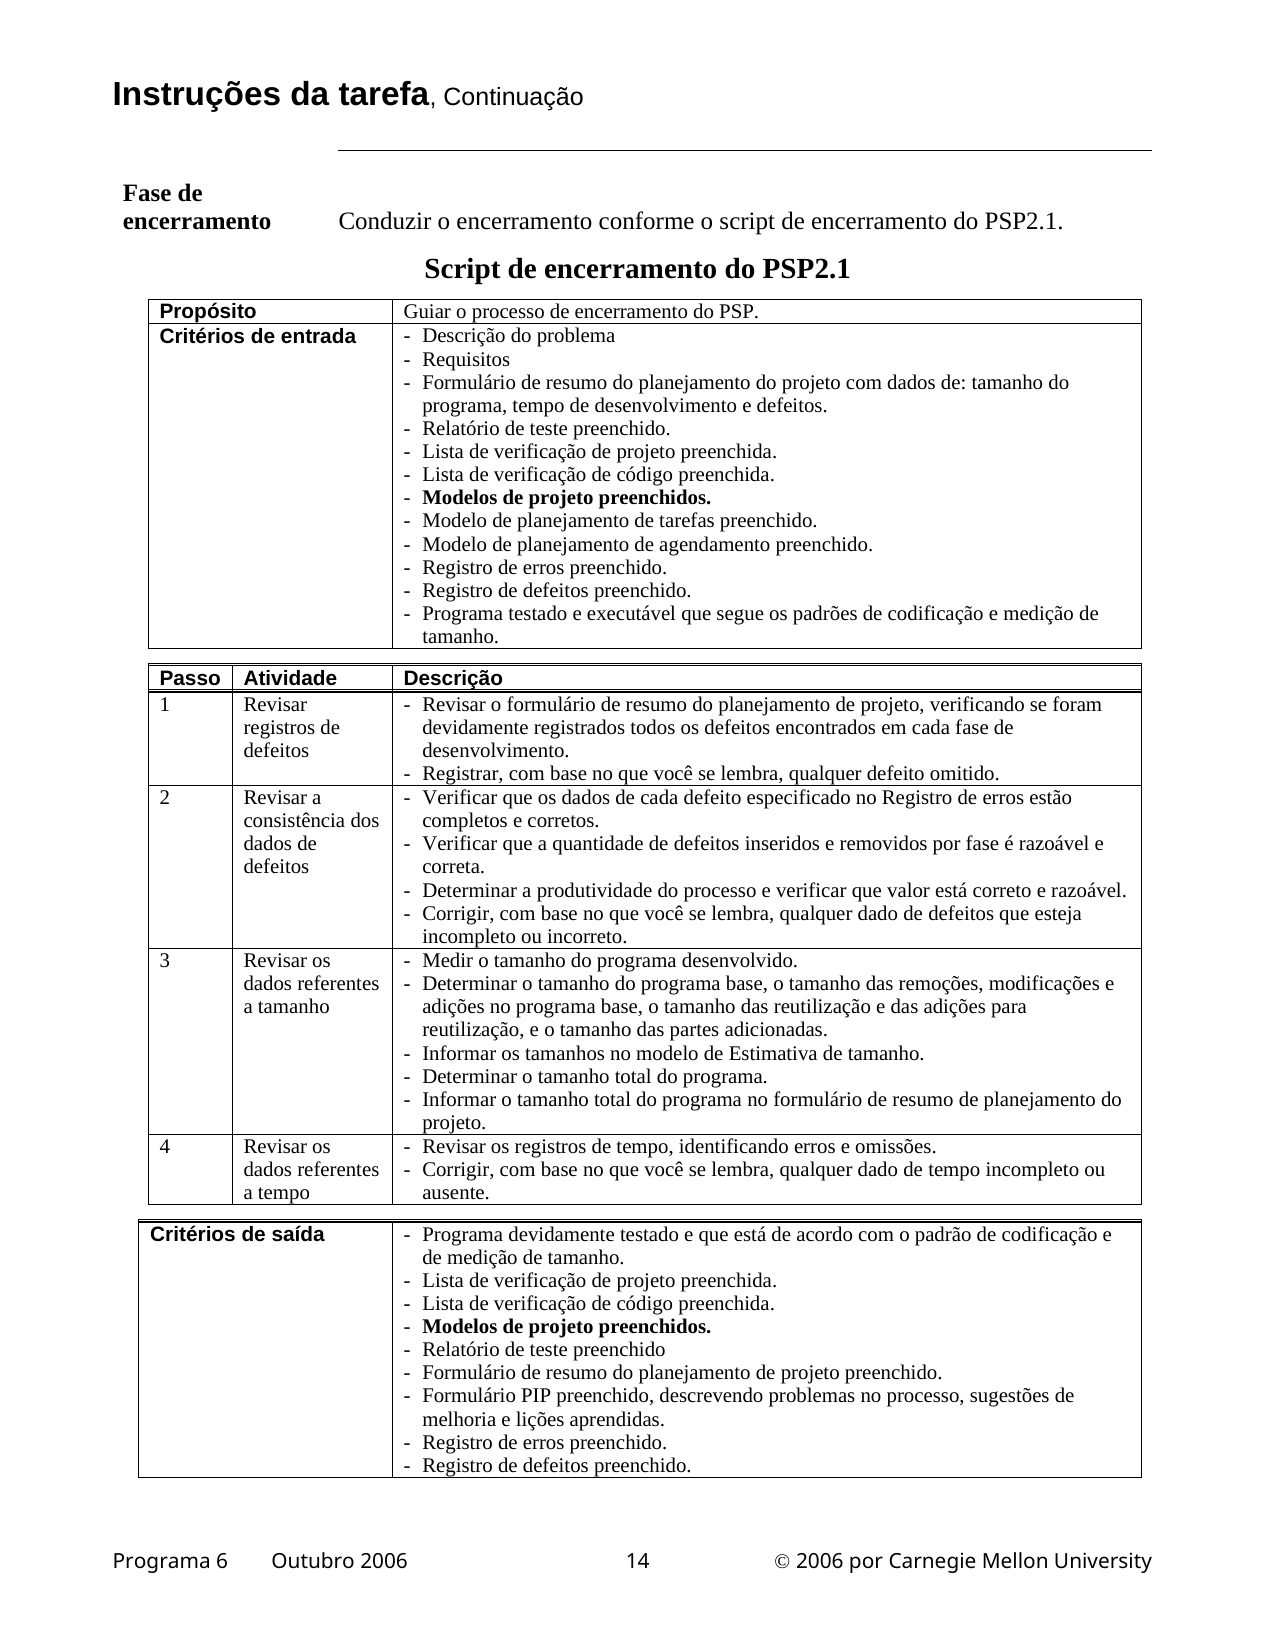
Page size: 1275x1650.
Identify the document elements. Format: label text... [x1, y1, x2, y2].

table_cell Revisar os dados referentes a tempo [233, 1135, 392, 1204]
table_cell Verificar que os dados de cada defeito especificado no Registro de erros estão completos e corretos. Verificar que a quantidade de defeitos inseridos e removidos por fase é razoável e correta. Determinar a produtividade do processo e verificar que valor está correto e razoável. Corrigir, com base no que você se lembra, qualquer dado de defeitos que esteja incompleto ou incorreto. [393, 786, 1141, 948]
table_header Passo [149, 666, 232, 689]
table_header Descrição [393, 666, 1141, 689]
text Script de encerramento do PSP2.1 [112, 253, 1162, 285]
table_cell Descrição do problema Requisitos Formulário de resumo do planejamento do projeto com dados de: tamanho do programa, tempo de desenvolvimento e defeitos. Relatório de teste preenchido. Lista de verificação de projeto preenchida. Lista de verificação de código preenchida. Modelos de projeto preenchidos. Modelo de planejamento de tarefas preenchido. Modelo de planejamento de agendamento preenchido. Registro de erros preenchido. Registro de defeitos preenchido. Programa testado e executável que segue os padrões de codificação e medição de tamanho. [393, 324, 1141, 648]
table_header Programa devidamente testado e que está de acordo com o padrão de codificação e de medição de tamanho. Lista de verificação de projeto preenchida. Lista de verificação de código preenchida. Modelos de projeto preenchidos. Relatório de teste preenchido Formulário de resumo do planejamento de projeto preenchido. Formulário PIP preenchido, descrevendo problemas no processo, sugestões de melhoria e lições aprendidas. Registro de erros preenchido. Registro de defeitos preenchido. [393, 1223, 1141, 1477]
title Instruções da tarefa, Continuação [112, 75, 1162, 112]
table_header Fase de encerramento [123, 179, 338, 234]
table_cell Revisar os dados referentes a tamanho [233, 949, 392, 1134]
table_cell Medir o tamanho do programa desenvolvido. Determinar o tamanho do programa base, o tamanho das remoções, modificações e adições no programa base, o tamanho das reutilização e das adições para reutilização, e o tamanho das partes adicionadas. Informar os tamanhos no modelo de Estimativa de tamanho. Determinar o tamanho total do programa. Informar o tamanho total do programa no formulário de resumo de planejamento do projeto. [393, 949, 1141, 1134]
table_cell Revisar registros de defeitos [233, 693, 392, 785]
table_cell Revisar o formulário de resumo do planejamento de projeto, verificando se foram devidamente registrados todos os defeitos encontrados em cada fase de desenvolvimento. Registrar, com base no que você se lembra, qualquer defeito omitido. [393, 693, 1141, 785]
table_cell Critérios de entrada [149, 324, 392, 648]
table_header Atividade [233, 666, 392, 689]
table_header Guiar o processo de encerramento do PSP. [393, 300, 1141, 323]
table_cell Revisar a consistência dos dados de defeitos [233, 786, 392, 948]
table_cell 1 [149, 693, 232, 785]
table_cell Revisar os registros de tempo, identificando erros e omissões. Corrigir, com base no que você se lembra, qualquer dado de tempo incompleto ou ausente. [393, 1135, 1141, 1204]
table_cell 2 [149, 786, 232, 948]
table_cell 3 [149, 949, 232, 1134]
table_header Critérios de saída [139, 1223, 392, 1477]
table_cell 4 [149, 1135, 232, 1204]
table_header Conduzir o encerramento conforme o script de encerramento do PSP2.1. [338, 179, 1154, 234]
table_header Propósito [149, 300, 392, 323]
